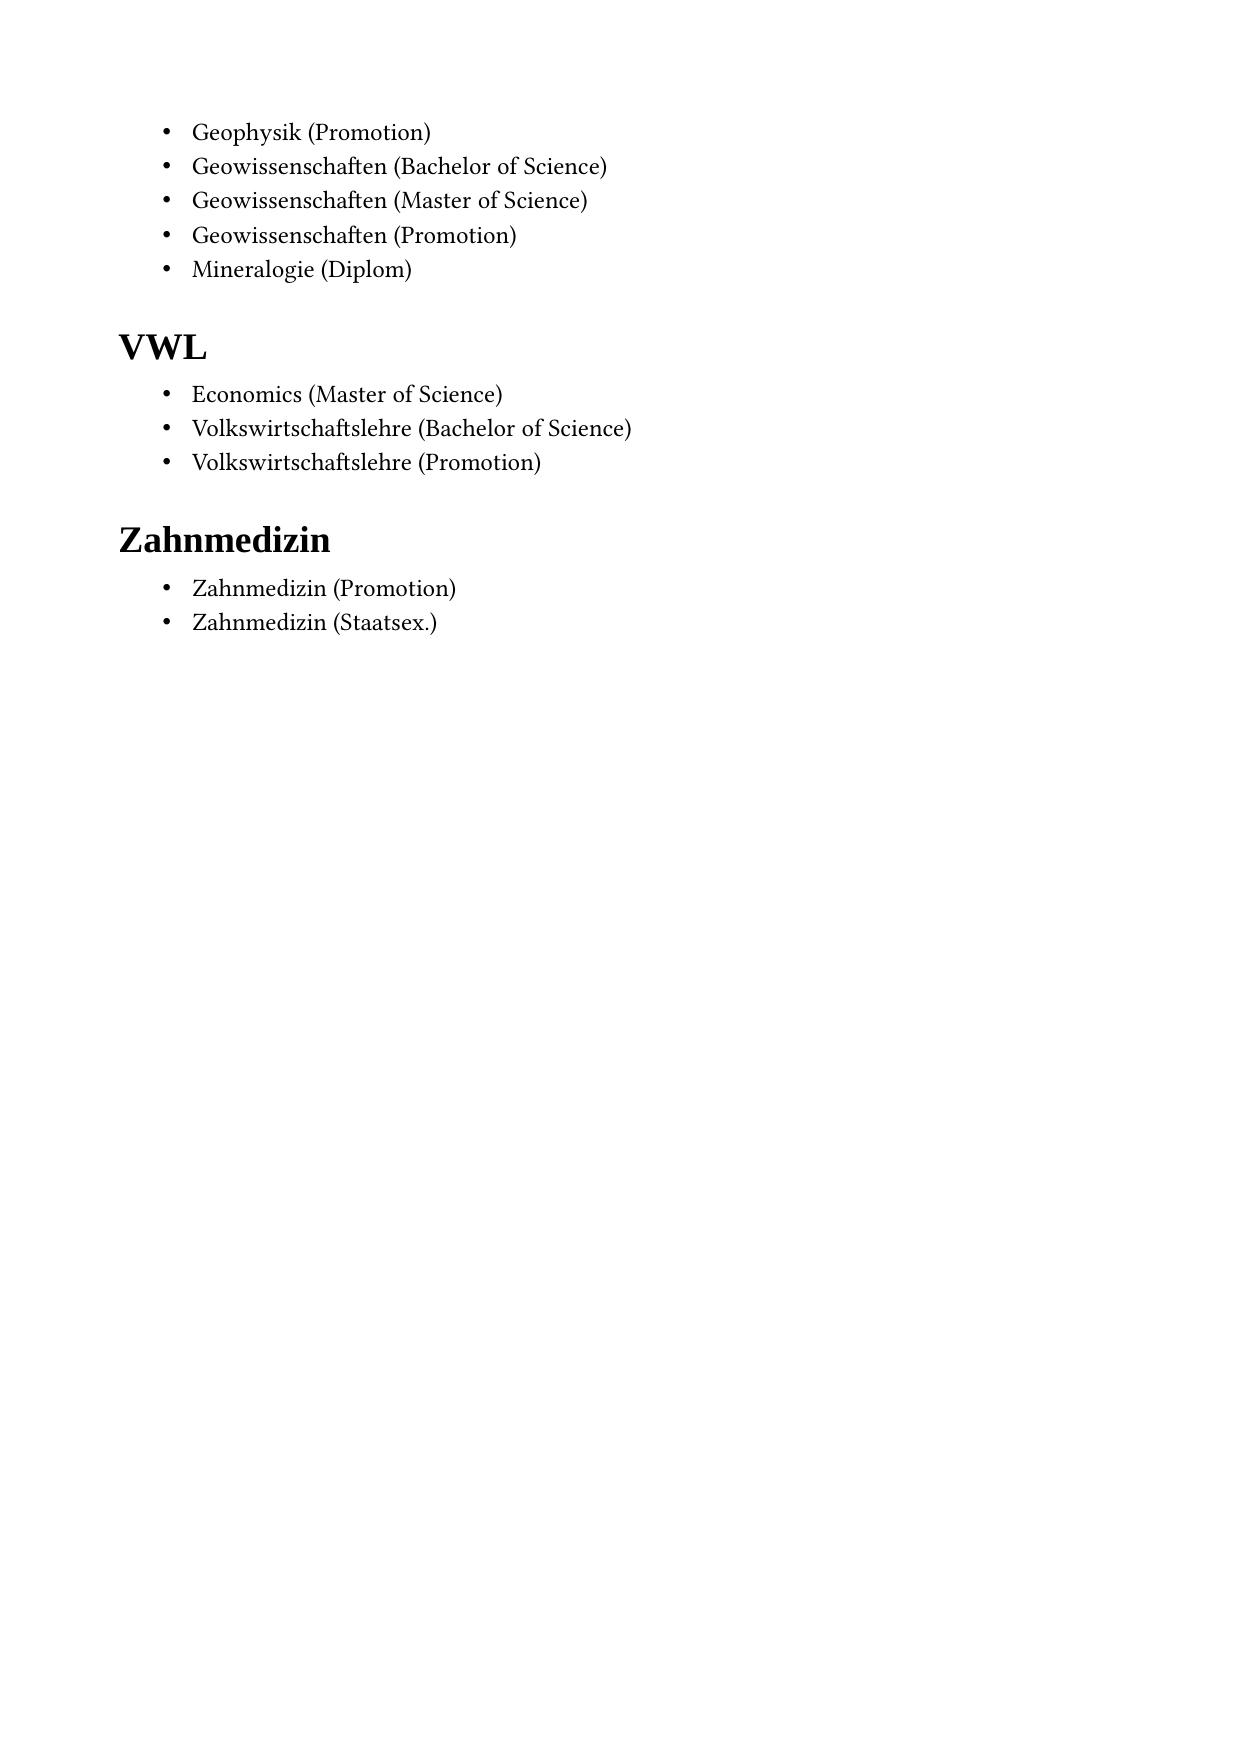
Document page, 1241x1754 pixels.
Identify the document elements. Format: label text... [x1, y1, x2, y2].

list Volkswirtschaftslehre (Promotion) [162, 448, 1122, 477]
list Economics (Master of Science) [162, 380, 1122, 408]
subtitle VWL [118, 324, 1122, 367]
list Geowissenschaften (Promotion) [162, 221, 1122, 249]
list Geowissenschaften (Master of Science) [162, 186, 1122, 215]
list Mineralogie (Diplom) [162, 255, 1122, 283]
subtitle Zahnmedizin [118, 518, 1122, 561]
list Volkswirtschaftslehre (Bachelor of Science) [162, 414, 1122, 443]
list Geophysik (Promotion) [162, 118, 1122, 147]
list Zahnmedizin (Promotion) [162, 573, 1122, 602]
list Geowissenschaften (Bachelor of Science) [162, 152, 1122, 181]
list Zahnmedizin (Staatsex.) [162, 608, 1122, 636]
